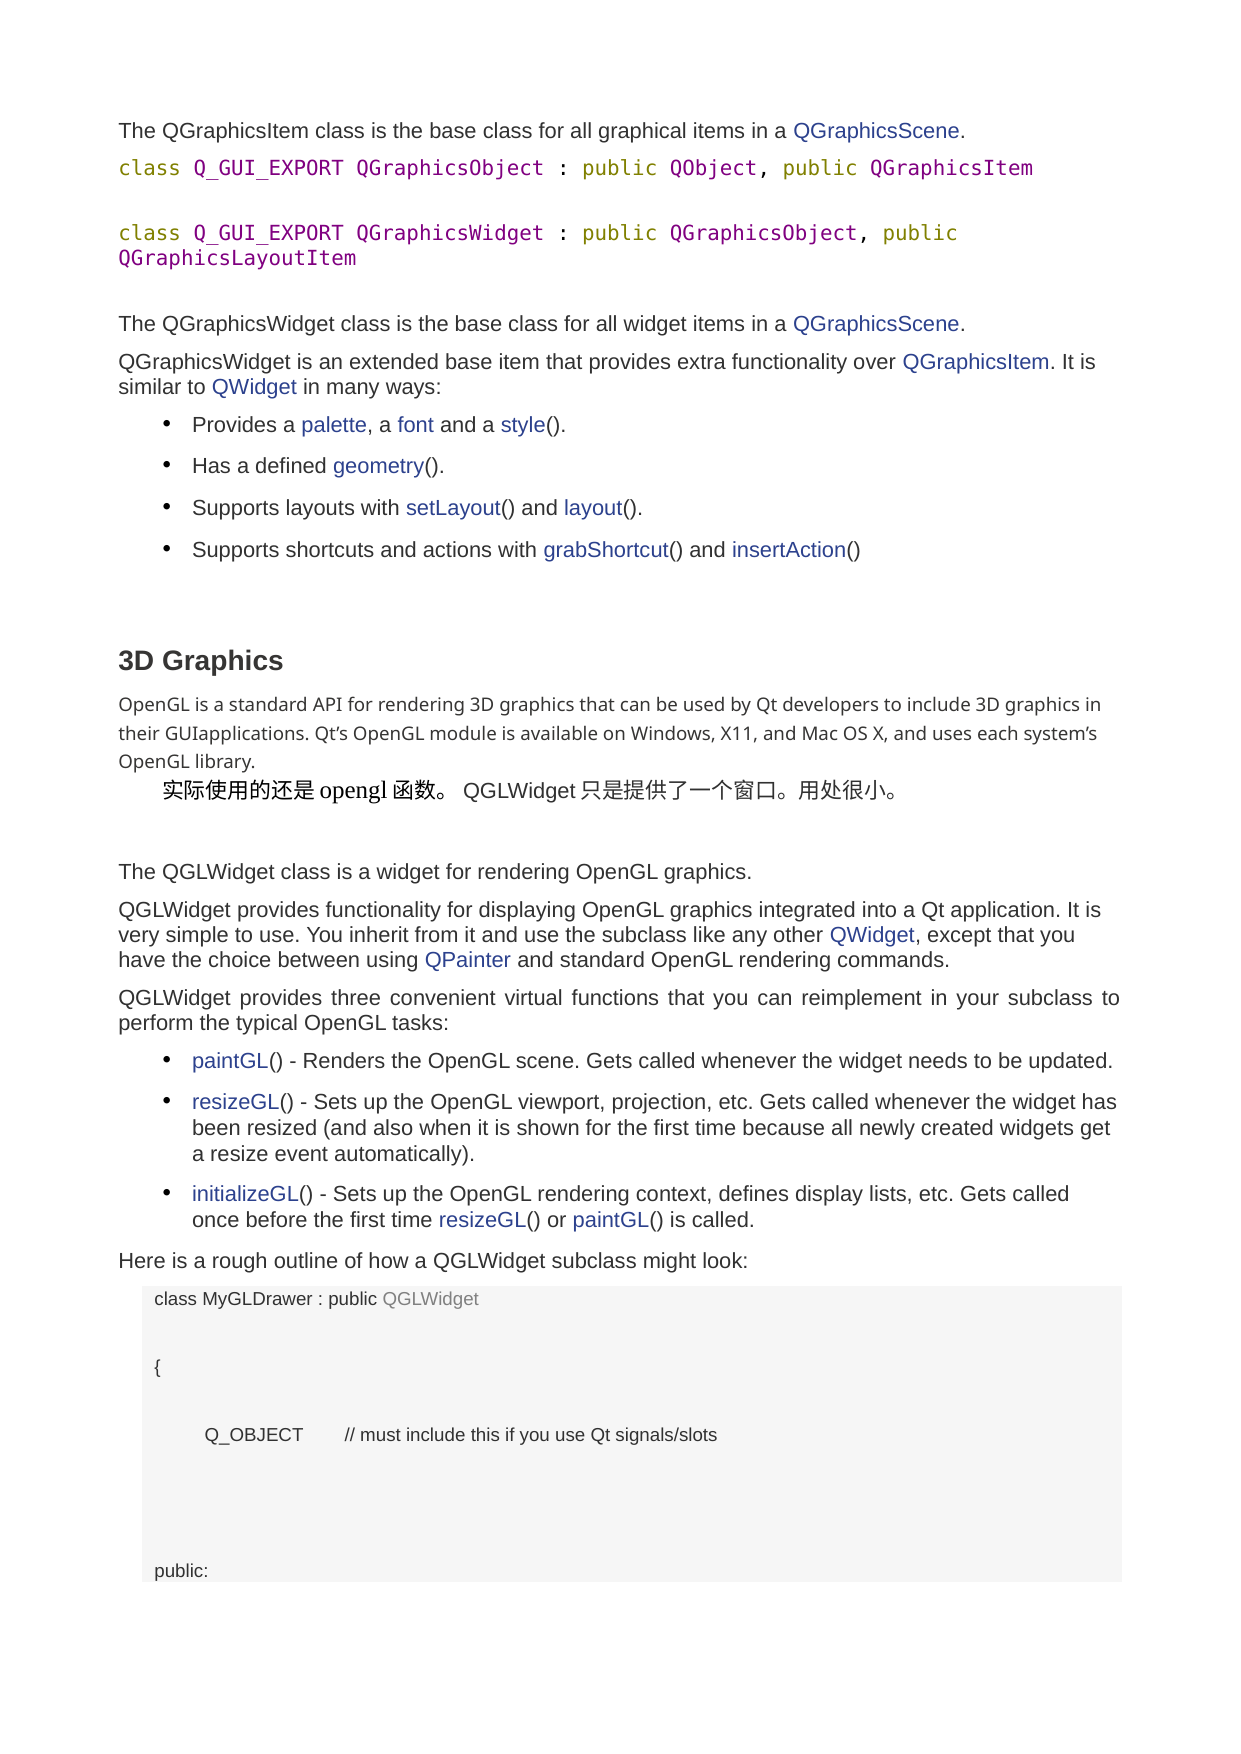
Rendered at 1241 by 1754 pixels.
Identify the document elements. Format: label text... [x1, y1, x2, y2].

text QGraphicsWidget is an extended base item that provides extra functionality over QGraphicsItem. It is similar to QWidget in many ways: [118, 349, 1122, 399]
text { [142, 1354, 1122, 1378]
text class Q_GUI_EXPORT QGraphicsWidget : public QGraphicsObject, public QGraphicsLayoutItem [118, 221, 1122, 270]
text The QGLWidget class is a widget for rendering OpenGL graphics. [118, 859, 1122, 884]
text Q_OBJECT // must include this if you use Qt signals/slots [142, 1422, 1122, 1446]
list Supports layouts with setLayout() and layout(). [162, 495, 1122, 521]
list Has a defined geometry(). [162, 453, 1122, 479]
list Supports shortcuts and actions with grabShortcut() and insertAction() [162, 536, 1122, 562]
text QGLWidget provides functionality for displaying OpenGL graphics integrated into a Qt application. It is very simple to use. You inherit from it and use the subclass like any other QWidget, except that you have the choice between using QPainter and standard OpenGL rendering commands. [118, 897, 1122, 972]
text OpenGL is a standard API for rendering 3D graphics that can be used by Qt developers to include 3D graphics in their GUIapplications. Qt’s OpenGL module is available on Windows, X11, and Mac OS X, and uses each system’s OpenGL library. [118, 689, 1122, 773]
list resizeGL() - Sets up the OpenGL viewport, projection, etc. Gets called whenever the widget has been resized (and also when it is shown for the first time because all newly created widgets get a resize event automatically). [162, 1089, 1122, 1166]
text The QGraphicsItem class is the base class for all graphical items in a QGraphicsScene. [118, 118, 1122, 143]
text class Q_GUI_EXPORT QGraphicsObject : public QObject, public QGraphicsItem [118, 156, 1122, 180]
text Here is a rough outline of how a QGLWidget subclass might look: [118, 1248, 1122, 1273]
text 实际使用的还是opengl函数。 QGLWidget只是提供了一个窗口。用处很小。 [118, 773, 1122, 805]
text public: [142, 1558, 1122, 1582]
list Provides a palette, a font and a style(). [162, 412, 1122, 438]
list initializeGL() - Sets up the OpenGL rendering context, defines display lists, etc. Gets called once before the first time resizeGL() or paintGL() is called. [162, 1181, 1122, 1232]
text The QGraphicsWidget class is the base class for all widget items in a QGraphicsScene. [118, 311, 1122, 336]
text class MyGLDrawer : public QGLWidget [142, 1286, 1122, 1310]
list paintGL() - Renders the OpenGL scene. Gets called whenever the widget needs to be updated. [162, 1048, 1122, 1074]
text QGLWidget provides three convenient virtual functions that you can reimplement in your subclass to perform the typical OpenGL tasks: [118, 985, 1122, 1035]
subtitle 3D Graphics [118, 644, 1122, 677]
